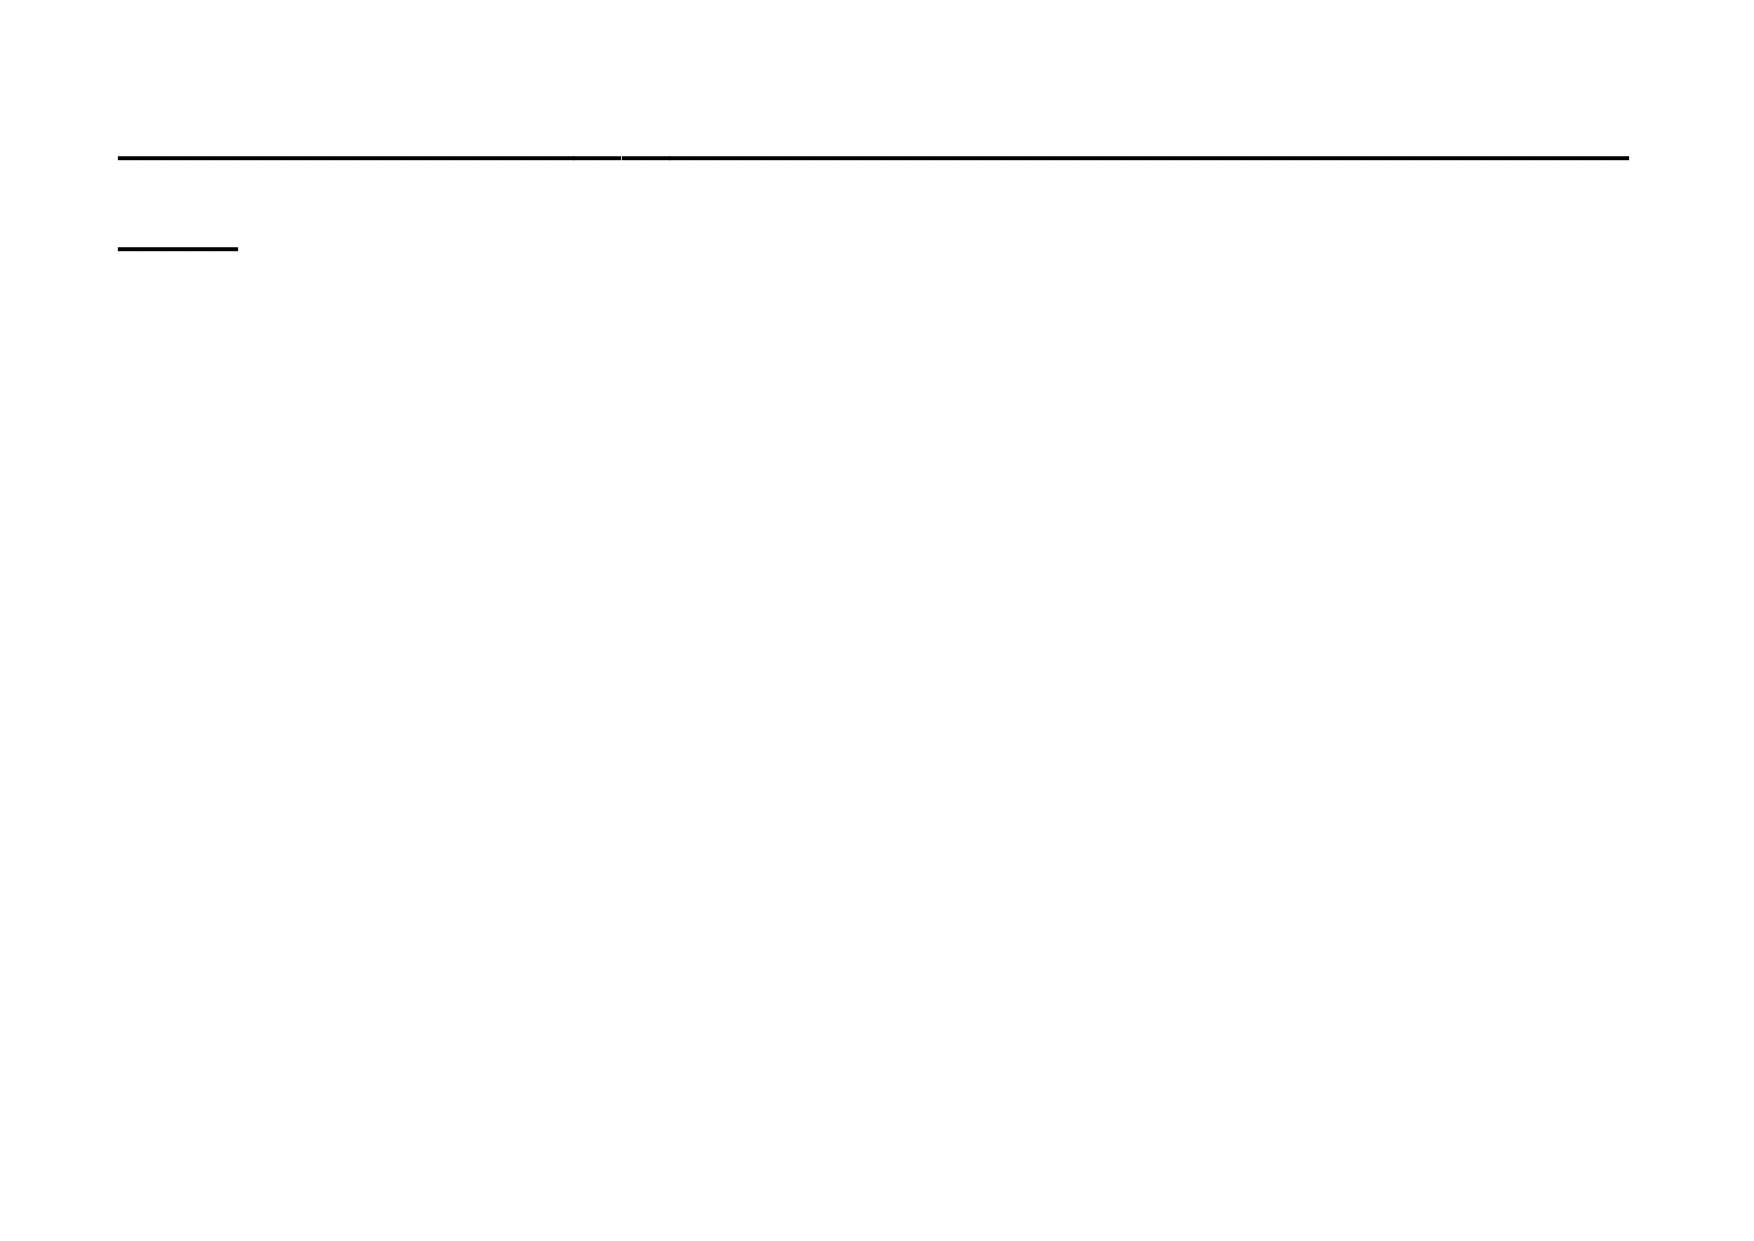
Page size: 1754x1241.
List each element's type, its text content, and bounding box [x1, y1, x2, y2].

text ____________________________________________________________________ [118, 88, 1636, 259]
